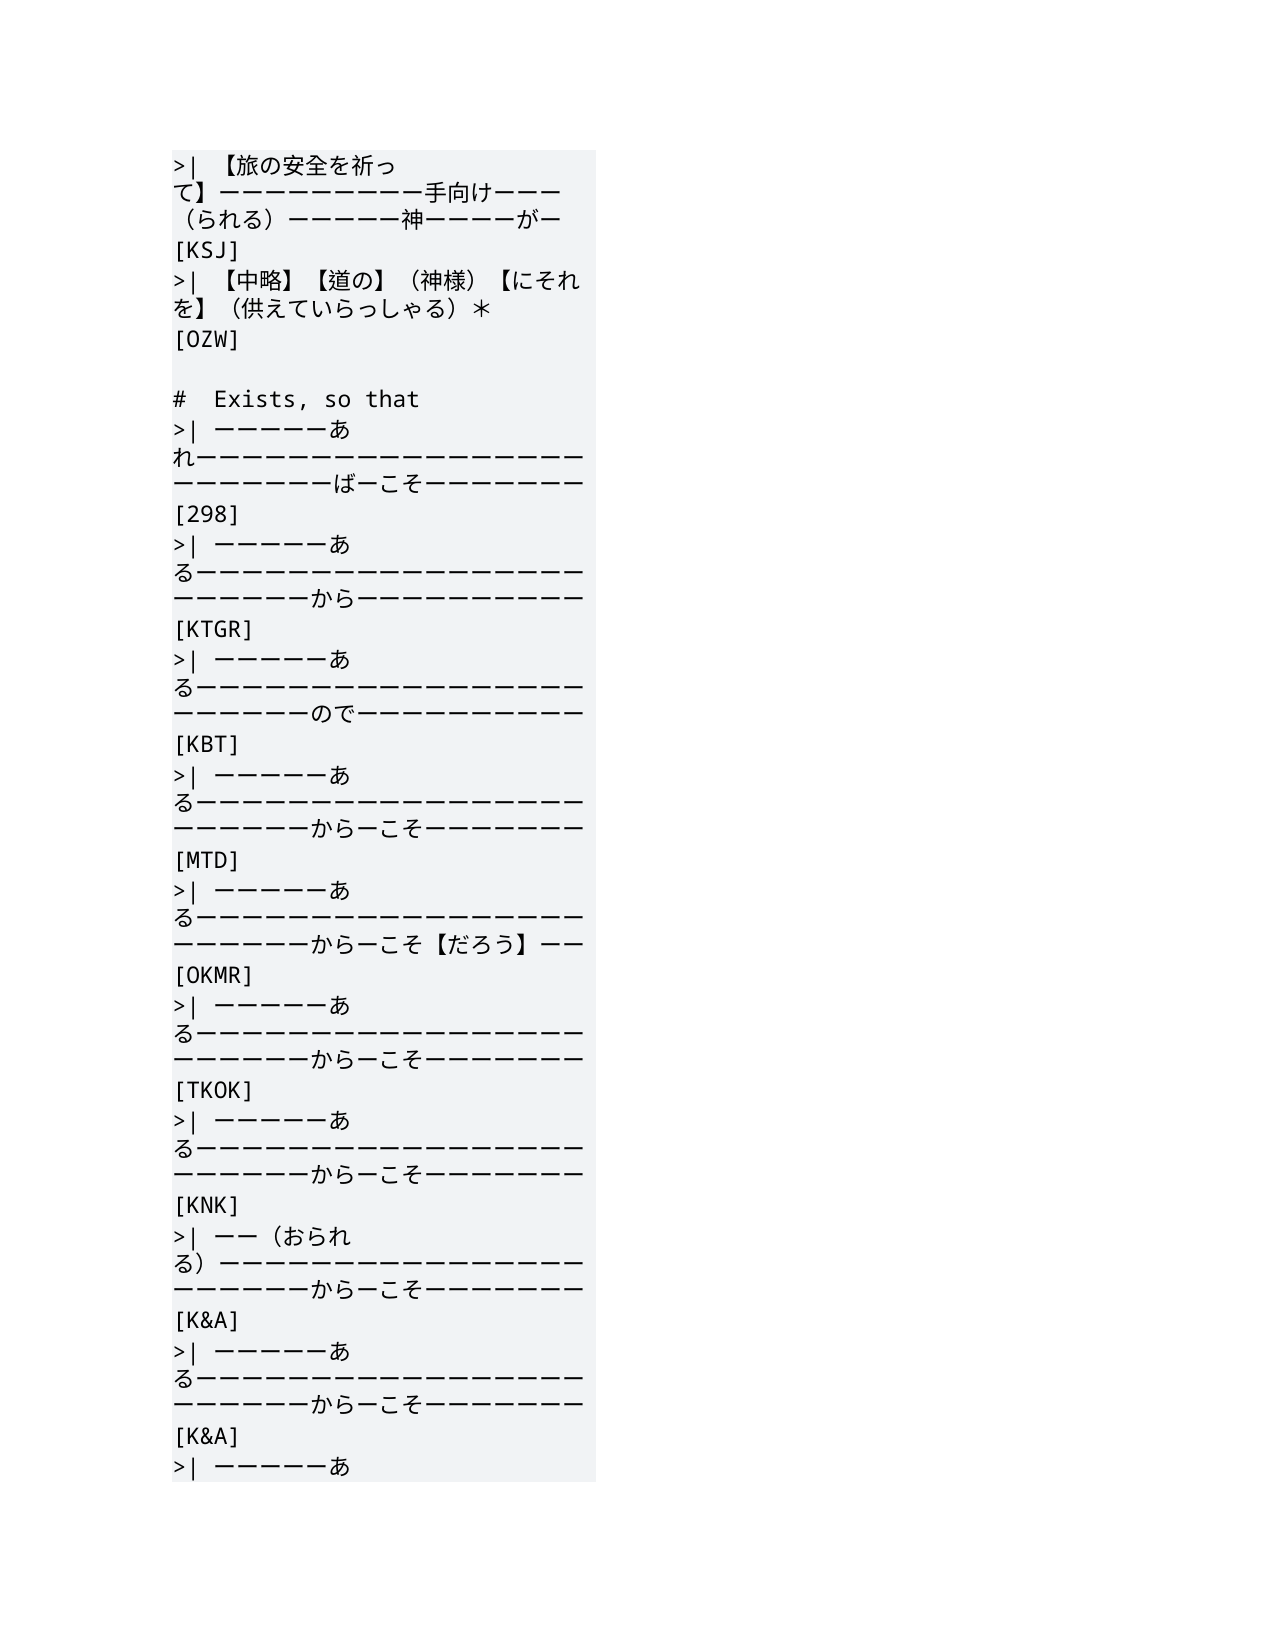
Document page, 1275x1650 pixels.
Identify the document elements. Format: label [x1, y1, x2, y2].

table_header [628, 150, 1105, 1482]
table_header [607, 150, 628, 1482]
table_header [150, 150, 161, 1482]
